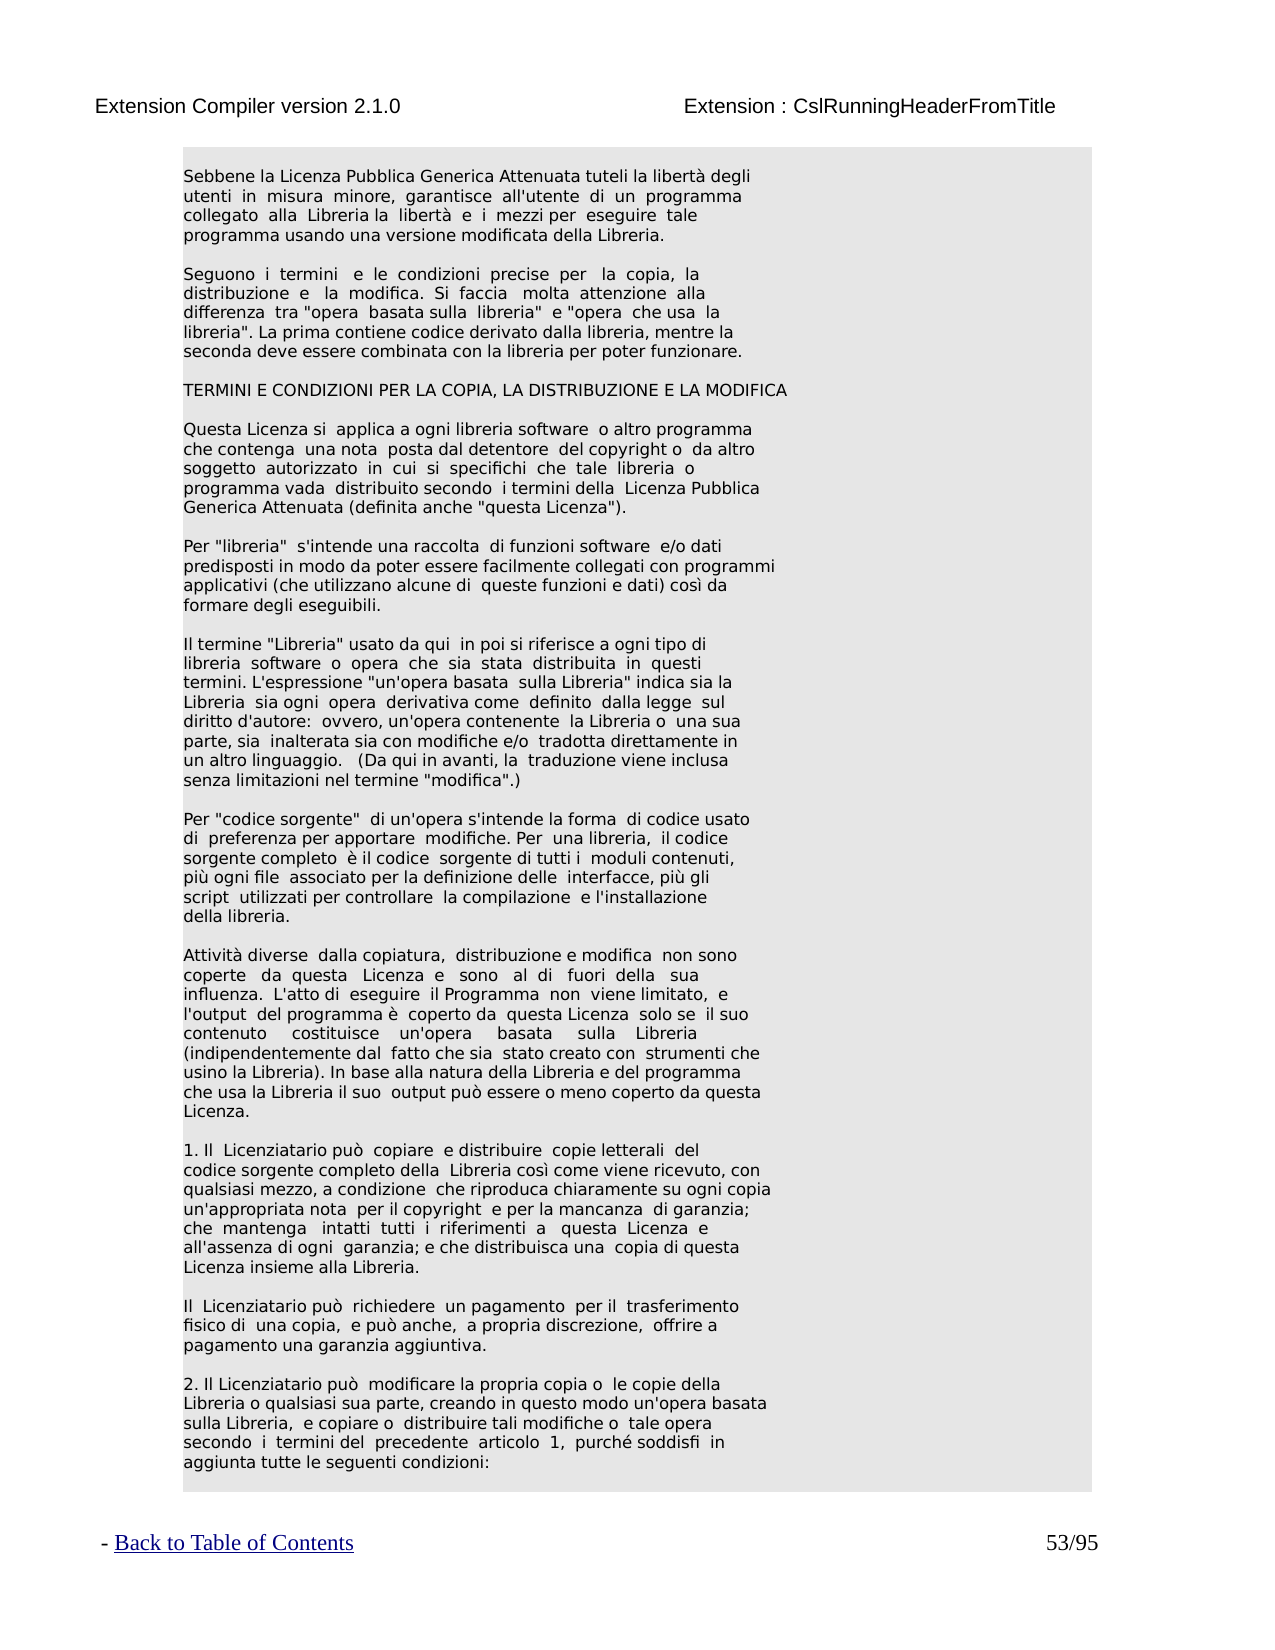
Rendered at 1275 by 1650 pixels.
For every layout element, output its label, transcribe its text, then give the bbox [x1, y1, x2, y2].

text contenuto costituisce un'opera basata sulla Libreria [183, 1024, 1092, 1043]
text Questa Licenza si applica a ogni libreria software o altro programma [183, 420, 1092, 440]
text qualsiasi mezzo, a condizione che riproduca chiaramente su ogni copia [183, 1180, 1092, 1199]
text usino la Libreria). In base alla natura della Libreria e del programma [183, 1063, 1092, 1082]
text parte, sia inalterata sia con modifiche e/o tradotta direttamente in [183, 732, 1092, 751]
text che usa la Libreria il suo output può essere o meno coperto da questa [183, 1082, 1092, 1102]
text senza limitazioni nel termine "modifica".) [183, 771, 1092, 790]
text collegato alla Libreria la libertà e i mezzi per eseguire tale [183, 206, 1092, 225]
text libreria software o opera che sia stata distribuita in questi [183, 654, 1092, 673]
text pagamento una garanzia aggiuntiva. [183, 1336, 1092, 1355]
text differenza tra "opera basata sulla libreria" e "opera che usa la [183, 303, 1092, 323]
text script utilizzati per controllare la compilazione e l'installazione [183, 888, 1092, 907]
text predisposti in modo da poter essere facilmente collegati con programmi [183, 557, 1092, 576]
text Attività diverse dalla copiatura, distribuzione e modifica non sono [183, 946, 1092, 966]
text un'appropriata nota per il copyright e per la mancanza di garanzia; [183, 1199, 1092, 1219]
text influenza. L'atto di eseguire il Programma non viene limitato, e [183, 985, 1092, 1004]
text coperte da questa Licenza e sono al di fuori della sua [183, 966, 1092, 985]
text 2. Il Licenziatario può modificare la propria copia o le copie della [183, 1375, 1092, 1394]
text della libreria. [183, 907, 1092, 927]
text Seguono i termini e le condizioni precise per la copia, la [183, 264, 1092, 284]
text codice sorgente completo della Libreria così come viene ricevuto, con [183, 1160, 1092, 1180]
text Libreria sia ogni opera derivativa come definito dalla legge sul [183, 693, 1092, 712]
text programma vada distribuito secondo i termini della Licenza Pubblica [183, 479, 1092, 498]
text fisico di una copia, e può anche, a propria discrezione, offrire a [183, 1316, 1092, 1336]
text che mantenga intatti tutti i riferimenti a questa Licenza e [183, 1219, 1092, 1238]
text aggiunta tutte le seguenti condizioni: [183, 1453, 1092, 1472]
text Il Licenziatario può richiedere un pagamento per il trasferimento [183, 1297, 1092, 1316]
text (indipendentemente dal fatto che sia stato creato con strumenti che [183, 1043, 1092, 1063]
text applicativi (che utilizzano alcune di queste funzioni e dati) così da [183, 576, 1092, 596]
text Licenza insieme alla Libreria. [183, 1258, 1092, 1277]
text Libreria o qualsiasi sua parte, creando in questo modo un'opera basata [183, 1394, 1092, 1414]
text l'output del programma è coperto da questa Licenza solo se il suo [183, 1004, 1092, 1024]
text sorgente completo è il codice sorgente di tutti i moduli contenuti, [183, 849, 1092, 868]
text libreria". La prima contiene codice derivato dalla libreria, mentre la [183, 323, 1092, 342]
text soggetto autorizzato in cui si specifichi che tale libreria o [183, 459, 1092, 479]
text Per "libreria" s'intende una raccolta di funzioni software e/o dati [183, 537, 1092, 557]
text seconda deve essere combinata con la libreria per poter funzionare. [183, 342, 1092, 362]
text Il termine "Libreria" usato da qui in poi si riferisce a ogni tipo di [183, 634, 1092, 654]
text un altro linguaggio. (Da qui in avanti, la traduzione viene inclusa [183, 751, 1092, 771]
text di preferenza per apportare modifiche. Per una libreria, il codice [183, 829, 1092, 849]
text TERMINI E CONDIZIONI PER LA COPIA, LA DISTRIBUZIONE E LA MODIFICA [183, 381, 1092, 401]
text distribuzione e la modifica. Si faccia molta attenzione alla [183, 284, 1092, 303]
text secondo i termini del precedente articolo 1, purché soddisfi in [183, 1433, 1092, 1453]
text utenti in misura minore, garantisce all'utente di un programma [183, 186, 1092, 206]
text diritto d'autore: ovvero, un'opera contenente la Libreria o una sua [183, 712, 1092, 732]
text Per "codice sorgente" di un'opera s'intende la forma di codice usato [183, 810, 1092, 829]
text più ogni file associato per la definizione delle interfacce, più gli [183, 868, 1092, 888]
text Generica Attenuata (definita anche "questa Licenza"). [183, 498, 1092, 518]
text 1. Il Licenziatario può copiare e distribuire copie letterali del [183, 1141, 1092, 1160]
text Sebbene la Licenza Pubblica Generica Attenuata tuteli la libertà degli [183, 167, 1092, 186]
text all'assenza di ogni garanzia; e che distribuisca una copia di questa [183, 1238, 1092, 1258]
text Licenza. [183, 1102, 1092, 1121]
text formare degli eseguibili. [183, 596, 1092, 615]
text che contenga una nota posta dal detentore del copyright o da altro [183, 440, 1092, 459]
text programma usando una versione modificata della Libreria. [183, 225, 1092, 245]
text termini. L'espressione "un'opera basata sulla Libreria" indica sia la [183, 673, 1092, 693]
text sulla Libreria, e copiare o distribuire tali modifiche o tale opera [183, 1414, 1092, 1433]
